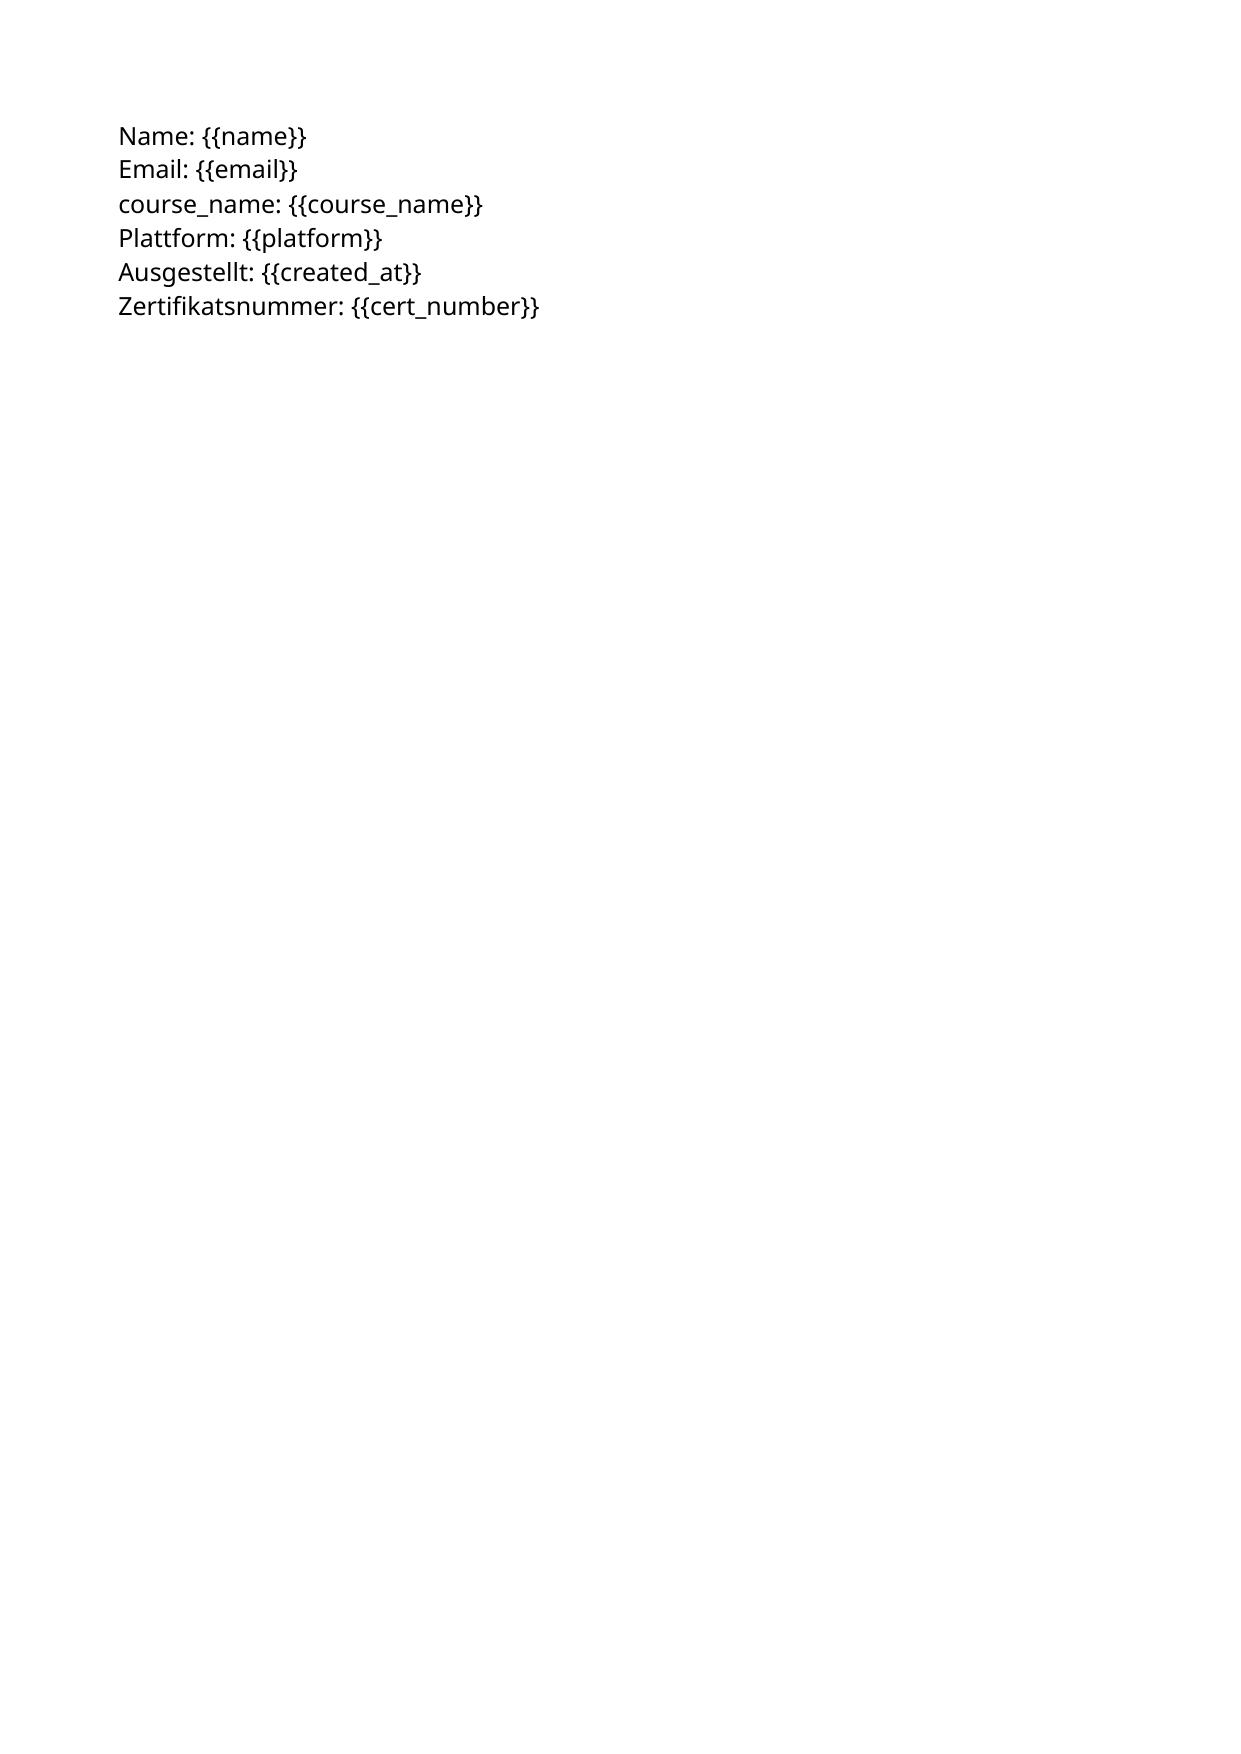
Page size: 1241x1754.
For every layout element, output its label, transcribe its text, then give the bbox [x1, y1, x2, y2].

text Email: {{email}} [118, 152, 1122, 186]
text Name: {{name}} [118, 118, 1122, 152]
text course_name: {{course_name}} [118, 186, 1122, 220]
text Zertifikatsnummer: {{cert_number}} [118, 288, 1122, 322]
text Ausgestellt: {{created_at}} [118, 254, 1122, 288]
text Plattform: {{platform}} [118, 220, 1122, 254]
